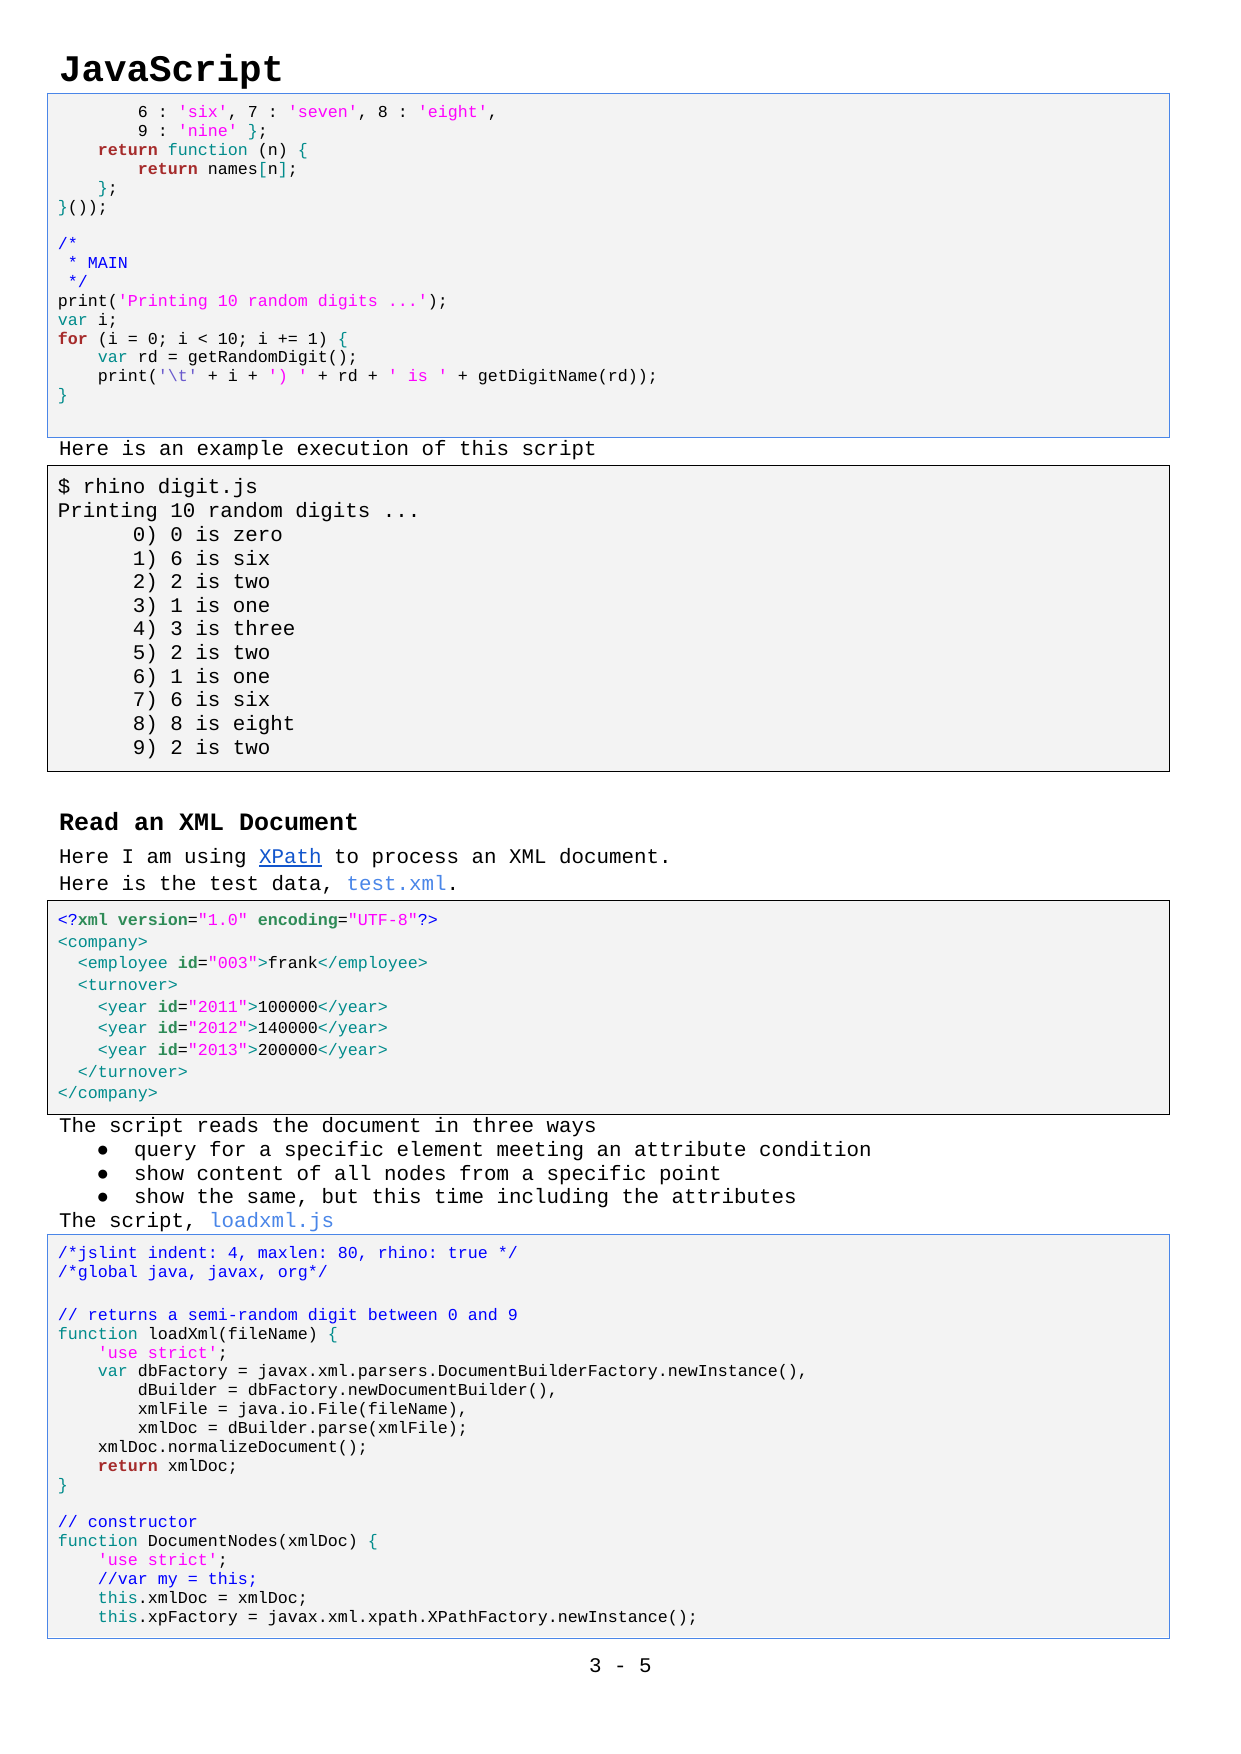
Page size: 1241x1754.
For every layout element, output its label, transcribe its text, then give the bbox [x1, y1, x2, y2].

list show content of all nodes from a specific point [96, 1163, 1181, 1186]
text The script reads the document in three ways [59, 1115, 1181, 1139]
text Here I am using XPath to process an XML document. [59, 846, 1181, 869]
text The script, loadxml.js [59, 1210, 1181, 1234]
text Here is the test data, test.xml. [59, 873, 1181, 897]
subtitle Read an XML Document [59, 809, 1181, 838]
text Here is an example execution of this script [59, 438, 1181, 462]
list show the same, but this time including the attributes [96, 1186, 1181, 1210]
table_header $ rhino digit.js Printing 10 random digits ... 0) 0 is zero 1) 6 is six 2) 2 is two 3) 1 is one 4) 3 is three 5) 2 is two 6) 1 is one 7) 6 is six 8) 8 is eight 9) 2 is two [48, 466, 1169, 771]
list query for a specific element meeting an attribute condition [96, 1139, 1181, 1163]
table_header 6 : 'six', 7 : 'seven', 8 : 'eight', 9 : 'nine' }; return function (n) { return names[n]; }; }()); /* * MAIN */ print('Printing 10 random digits ...'); var i; for (i = 0; i < 10; i += 1) { var rd = getRandomDigit(); print('\t' + i + ') ' + rd + ' is ' + getDigitName(rd)); } [48, 94, 1169, 437]
table_header <?xml version="1.0" encoding="UTF-8"?> <company> <employee id="003">frank</employee> <turnover> <year id="2011">100000</year> <year id="2012">140000</year> <year id="2013">200000</year> </turnover> </company> [48, 901, 1169, 1114]
table_header /*jslint indent: 4, maxlen: 80, rhino: true */ /*global java, javax, org*/ // returns a semi-random digit between 0 and 9 function loadXml(fileName) { 'use strict'; var dbFactory = javax.xml.parsers.DocumentBuilderFactory.newInstance(), dBuilder = dbFactory.newDocumentBuilder(), xmlFile = java.io.File(fileName), xmlDoc = dBuilder.parse(xmlFile); xmlDoc.normalizeDocument(); return xmlDoc; } // constructor function DocumentNodes(xmlDoc) { 'use strict'; //var my = this; this.xmlDoc = xmlDoc; this.xpFactory = javax.xml.xpath.XPathFactory.newInstance(); [48, 1235, 1169, 1637]
